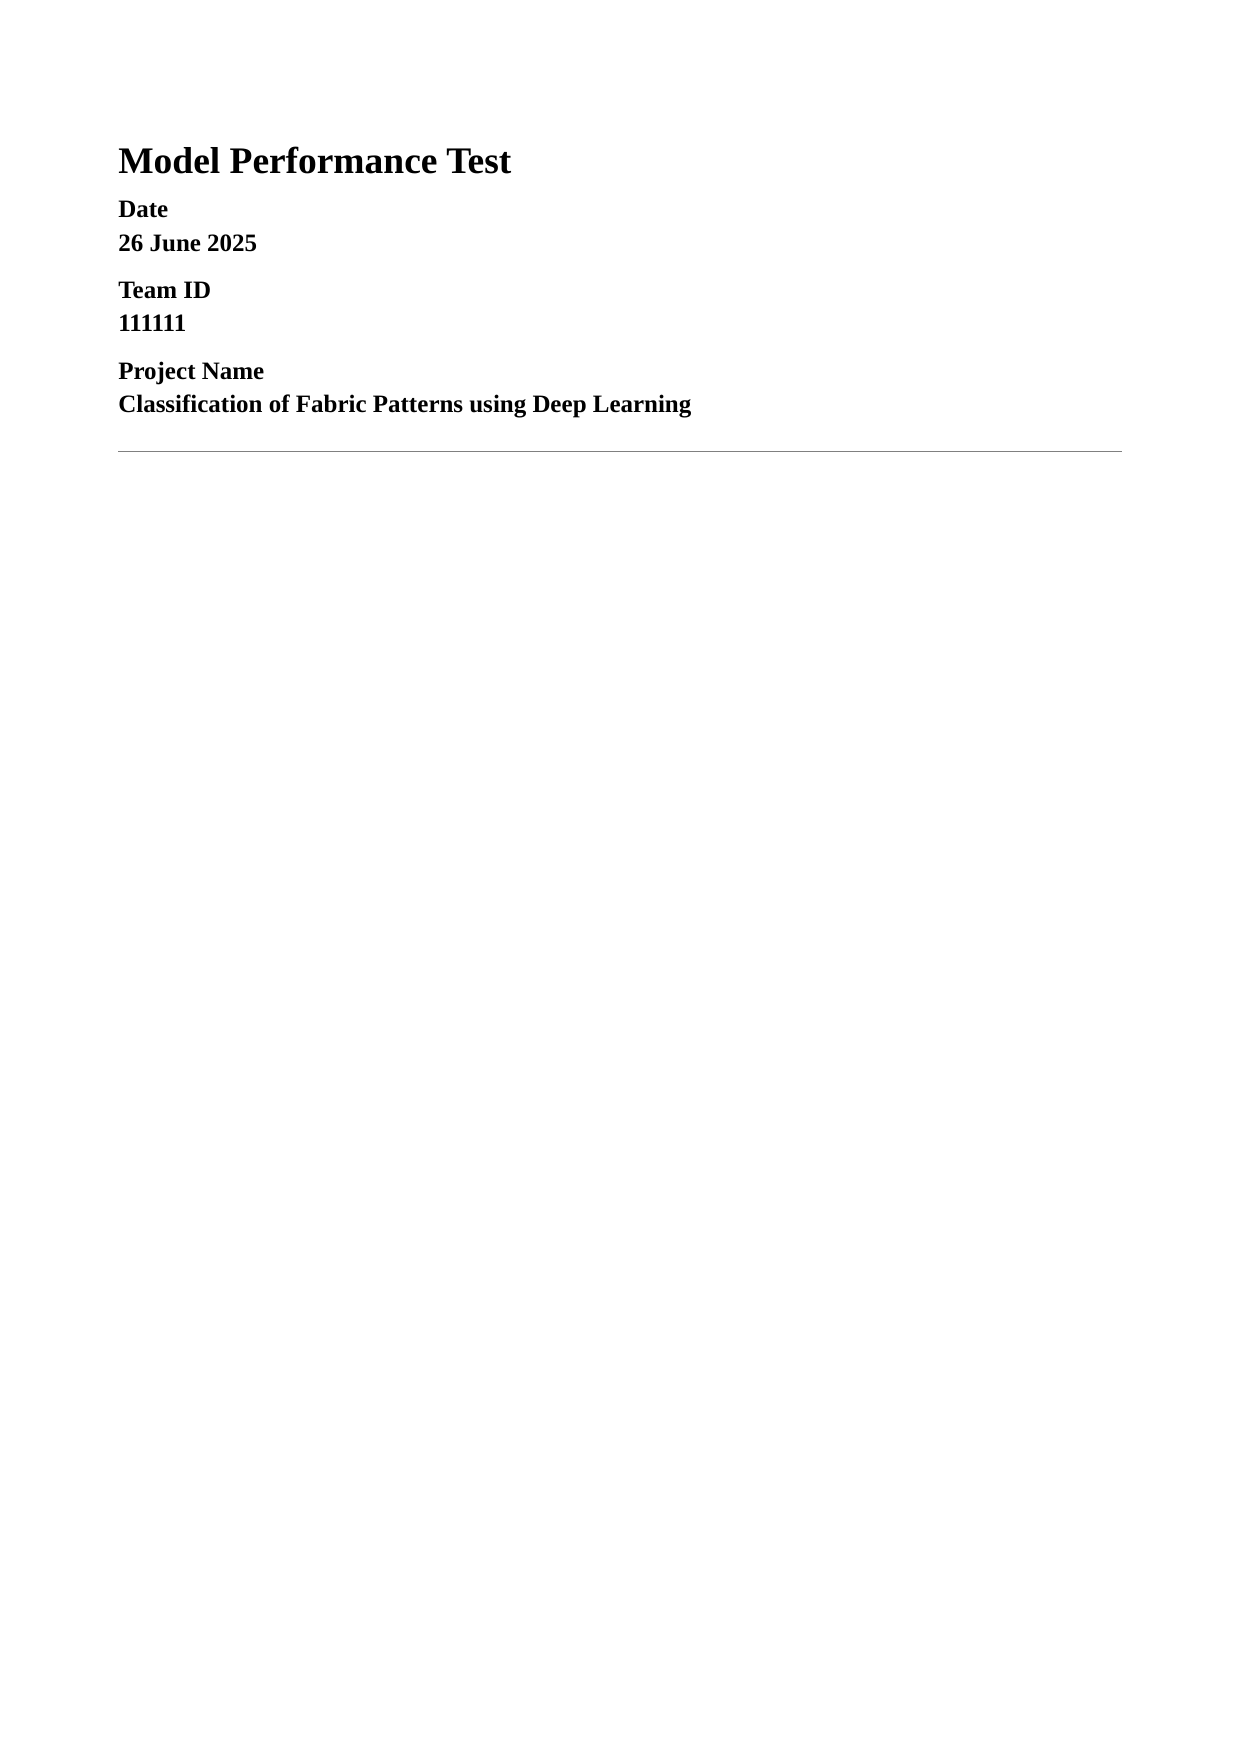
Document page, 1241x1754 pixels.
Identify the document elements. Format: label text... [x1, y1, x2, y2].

text Project Name Classification of Fabric Patterns using Deep Learning [118, 356, 1122, 418]
text Team ID 111111 [118, 275, 1122, 337]
text Date 26 June 2025 [118, 194, 1122, 256]
subtitle Model Performance Test [118, 139, 1122, 182]
